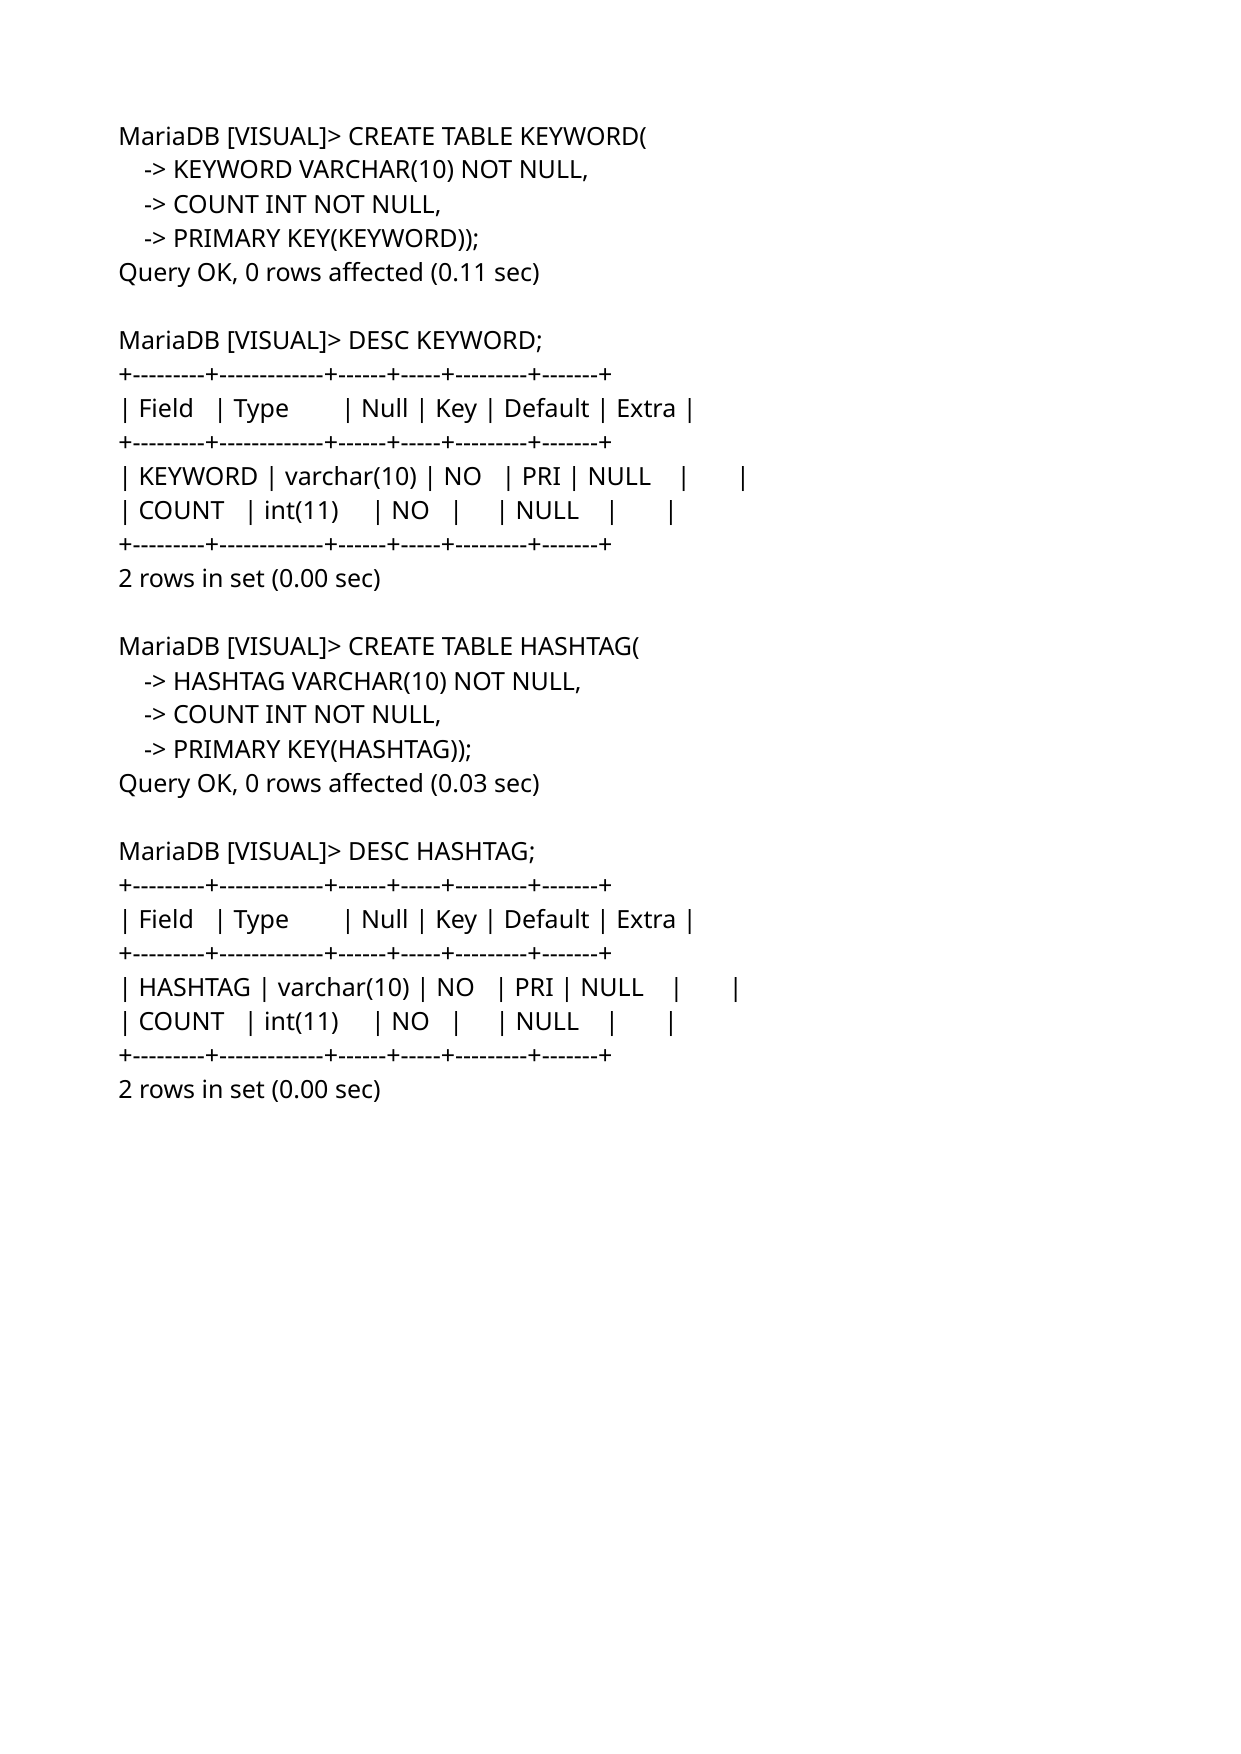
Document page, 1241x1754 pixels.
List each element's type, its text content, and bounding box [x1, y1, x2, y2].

text +---------+-------------+------+-----+---------+-------+ [118, 867, 1122, 902]
text +---------+-------------+------+-----+---------+-------+ [118, 936, 1122, 970]
text +---------+-------------+------+-----+---------+-------+ [118, 1038, 1122, 1072]
text -> PRIMARY KEY(HASHTAG)); [118, 731, 1122, 765]
text | COUNT | int(11) | NO | | NULL | | [118, 493, 1122, 527]
text 2 rows in set (0.00 sec) [118, 1072, 1122, 1106]
text +---------+-------------+------+-----+---------+-------+ [118, 357, 1122, 391]
text MariaDB [VISUAL]> DESC KEYWORD; [118, 322, 1122, 357]
text | Field | Type | Null | Key | Default | Extra | [118, 902, 1122, 936]
text +---------+-------------+------+-----+---------+-------+ [118, 527, 1122, 561]
text -> COUNT INT NOT NULL, [118, 697, 1122, 731]
text MariaDB [VISUAL]> DESC HASHTAG; [118, 833, 1122, 867]
text +---------+-------------+------+-----+---------+-------+ [118, 425, 1122, 459]
text -> HASHTAG VARCHAR(10) NOT NULL, [118, 663, 1122, 697]
text 2 rows in set (0.00 sec) [118, 561, 1122, 595]
text | KEYWORD | varchar(10) | NO | PRI | NULL | | [118, 459, 1122, 493]
text -> KEYWORD VARCHAR(10) NOT NULL, [118, 152, 1122, 186]
text -> COUNT INT NOT NULL, [118, 186, 1122, 220]
text Query OK, 0 rows affected (0.11 sec) [118, 254, 1122, 288]
text MariaDB [VISUAL]> CREATE TABLE HASHTAG( [118, 629, 1122, 663]
text Query OK, 0 rows affected (0.03 sec) [118, 765, 1122, 799]
text | COUNT | int(11) | NO | | NULL | | [118, 1004, 1122, 1038]
text -> PRIMARY KEY(KEYWORD)); [118, 220, 1122, 254]
text MariaDB [VISUAL]> CREATE TABLE KEYWORD( [118, 118, 1122, 152]
text | Field | Type | Null | Key | Default | Extra | [118, 391, 1122, 425]
text | HASHTAG | varchar(10) | NO | PRI | NULL | | [118, 970, 1122, 1004]
